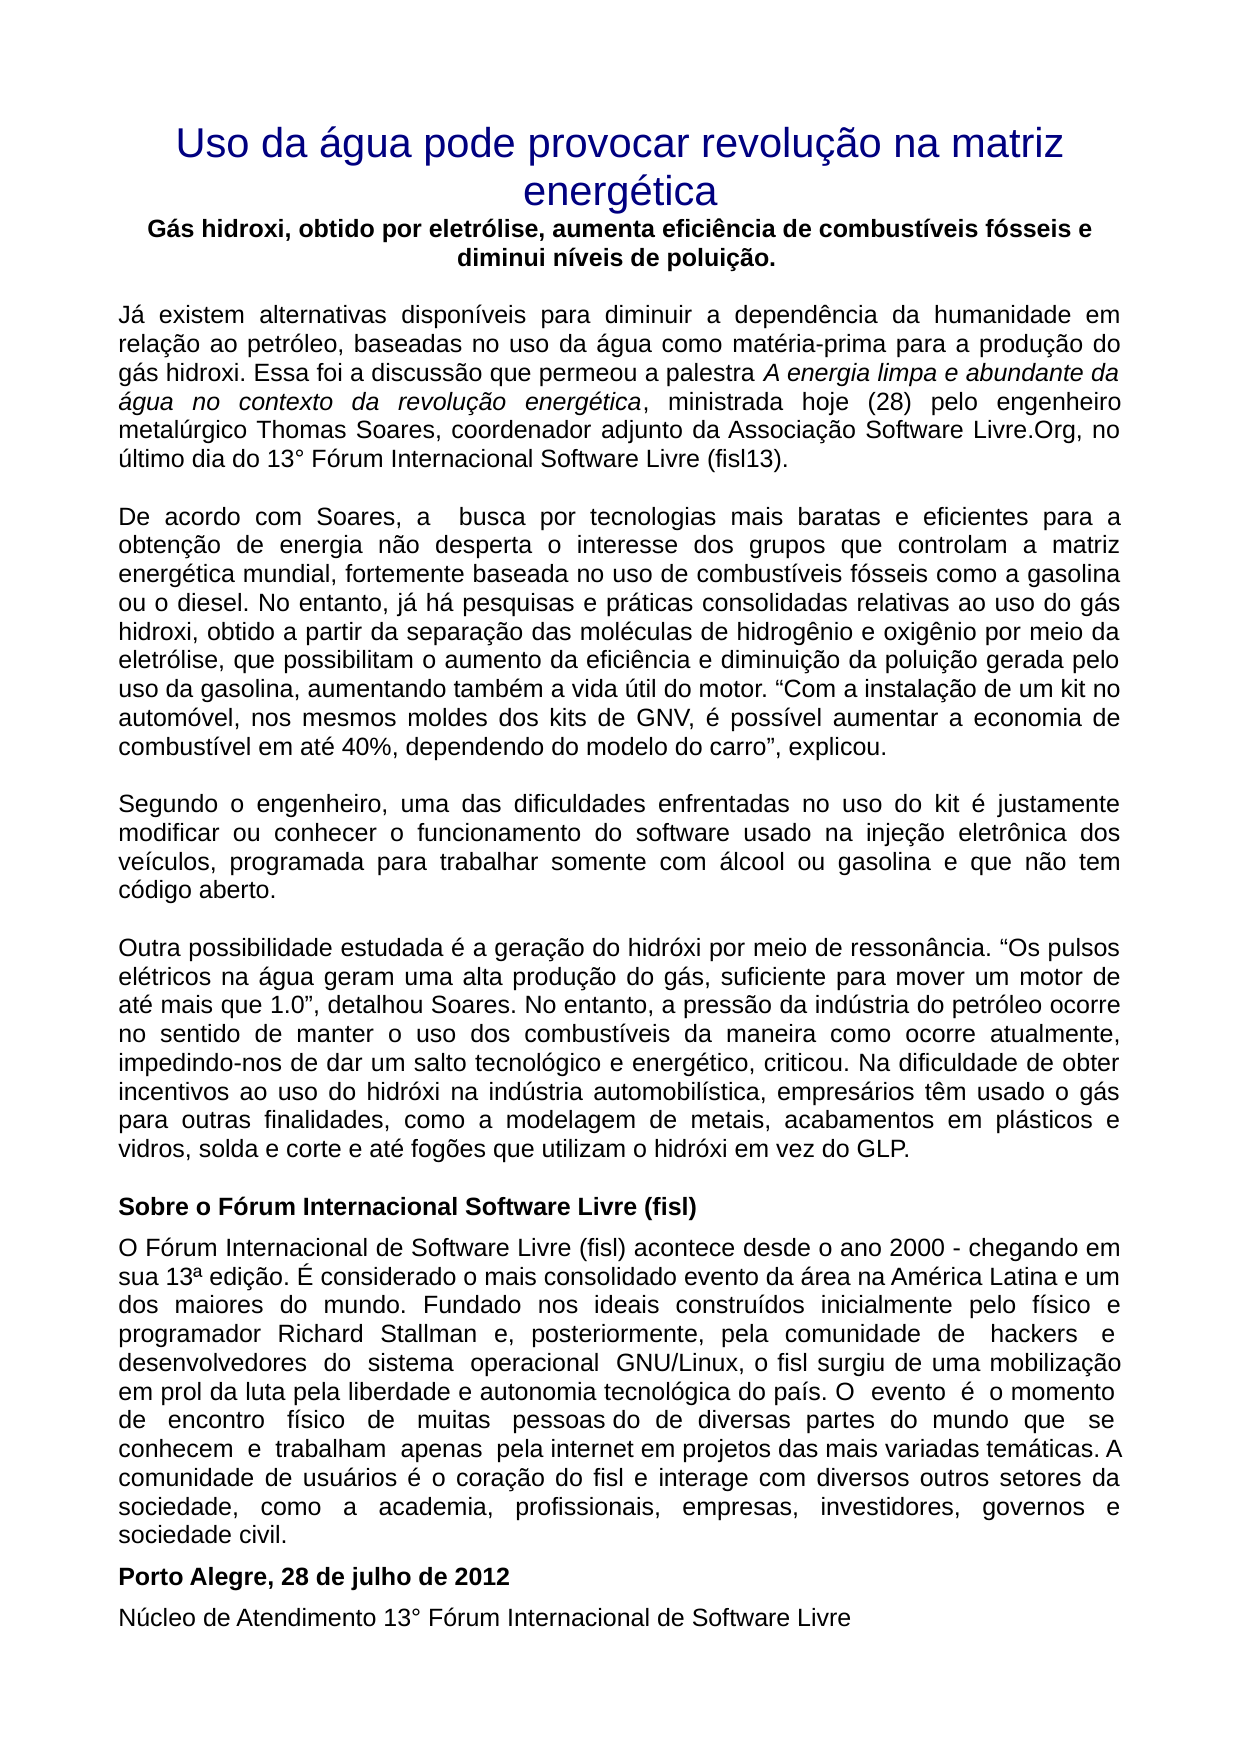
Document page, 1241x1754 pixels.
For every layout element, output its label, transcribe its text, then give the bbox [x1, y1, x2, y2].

text De acordo com Soares, a busca por tecnologias mais baratas e eficientes para a obtenção de energia não desperta o interesse dos grupos que controlam a matriz energética mundial, fortemente baseada no uso de combustíveis fósseis como a gasolina ou o diesel. No entanto, já há pesquisas e práticas consolidadas relativas ao uso do gás hidroxi, obtido a partir da separação das moléculas de hidrogênio e oxigênio por meio da eletrólise, que possibilitam o aumento da eficiência e diminuição da poluição gerada pelo uso da gasolina, aumentando também a vida útil do motor. “Com a instalação de um kit no automóvel, nos mesmos moldes dos kits de GNV, é possível aumentar a economia de combustível em até 40%, dependendo do modelo do carro”, explicou. [118, 501, 1122, 760]
text Sobre o Fórum Internacional Software Livre (fisl) [118, 1191, 1122, 1220]
text O Fórum Internacional de Software Livre (fisl) acontece desde o ano 2000 - chegando em sua 13ª edição. É considerado o mais consolidado evento da área na América Latina e um dos maiores do mundo. Fundado nos ideais construídos inicialmente pelo físico e programador Richard Stallman e, posteriormente, pela comunidade de hackers e desenvolvedores do sistema operacional GNU/Linux, o fisl surgiu de uma mobilização em prol da luta pela liberdade e autonomia tecnológica do país. O evento é o momento de encontro físico de muitas pessoas do de diversas partes do mundo que se conhecem e trabalham apenas pela internet em projetos das mais variadas temáticas. A comunidade de usuários é o coração do fisl e interage com diversos outros setores da sociedade, como a academia, profissionais, empresas, investidores, governos e sociedade civil. [118, 1233, 1122, 1549]
text Já existem alternativas disponíveis para diminuir a dependência da humanidade em relação ao petróleo, baseadas no uso da água como matéria-prima para a produção do gás hidroxi. Essa foi a discussão que permeou a palestra A energia limpa e abundante da água no contexto da revolução energética, ministrada hoje (28) pelo engenheiro metalúrgico Thomas Soares, coordenador adjunto da Associação Software Livre.Org, no último dia do 13° Fórum Internacional Software Livre (fisl13). [118, 300, 1122, 473]
text Uso da água pode provocar revolução na matriz energética [118, 118, 1122, 214]
text Gás hidroxi, obtido por eletrólise, aumenta eficiência de combustíveis fósseis e diminui níveis de poluição. [118, 214, 1122, 271]
text Núcleo de Atendimento 13° Fórum Internacional de Software Livre [118, 1603, 1122, 1631]
text Outra possibilidade estudada é a geração do hidróxi por meio de ressonância. “Os pulsos elétricos na água geram uma alta produção do gás, suficiente para mover um motor de até mais que 1.0”, detalhou Soares. No entanto, a pressão da indústria do petróleo ocorre no sentido de manter o uso dos combustíveis da maneira como ocorre atualmente, impedindo-nos de dar um salto tecnológico e energético, criticou. Na dificuldade de obter incentivos ao uso do hidróxi na indústria automobilística, empresários têm usado o gás para outras finalidades, como a modelagem de metais, acabamentos em plásticos e vidros, solda e corte e até fogões que utilizam o hidróxi em vez do GLP. [118, 933, 1122, 1163]
text Segundo o engenheiro, uma das dificuldades enfrentadas no uso do kit é justamente modificar ou conhecer o funcionamento do software usado na injeção eletrônica dos veículos, programada para trabalhar somente com álcool ou gasolina e que não tem código aberto. [118, 789, 1122, 904]
text Porto Alegre, 28 de julho de 2012 [118, 1561, 1122, 1590]
